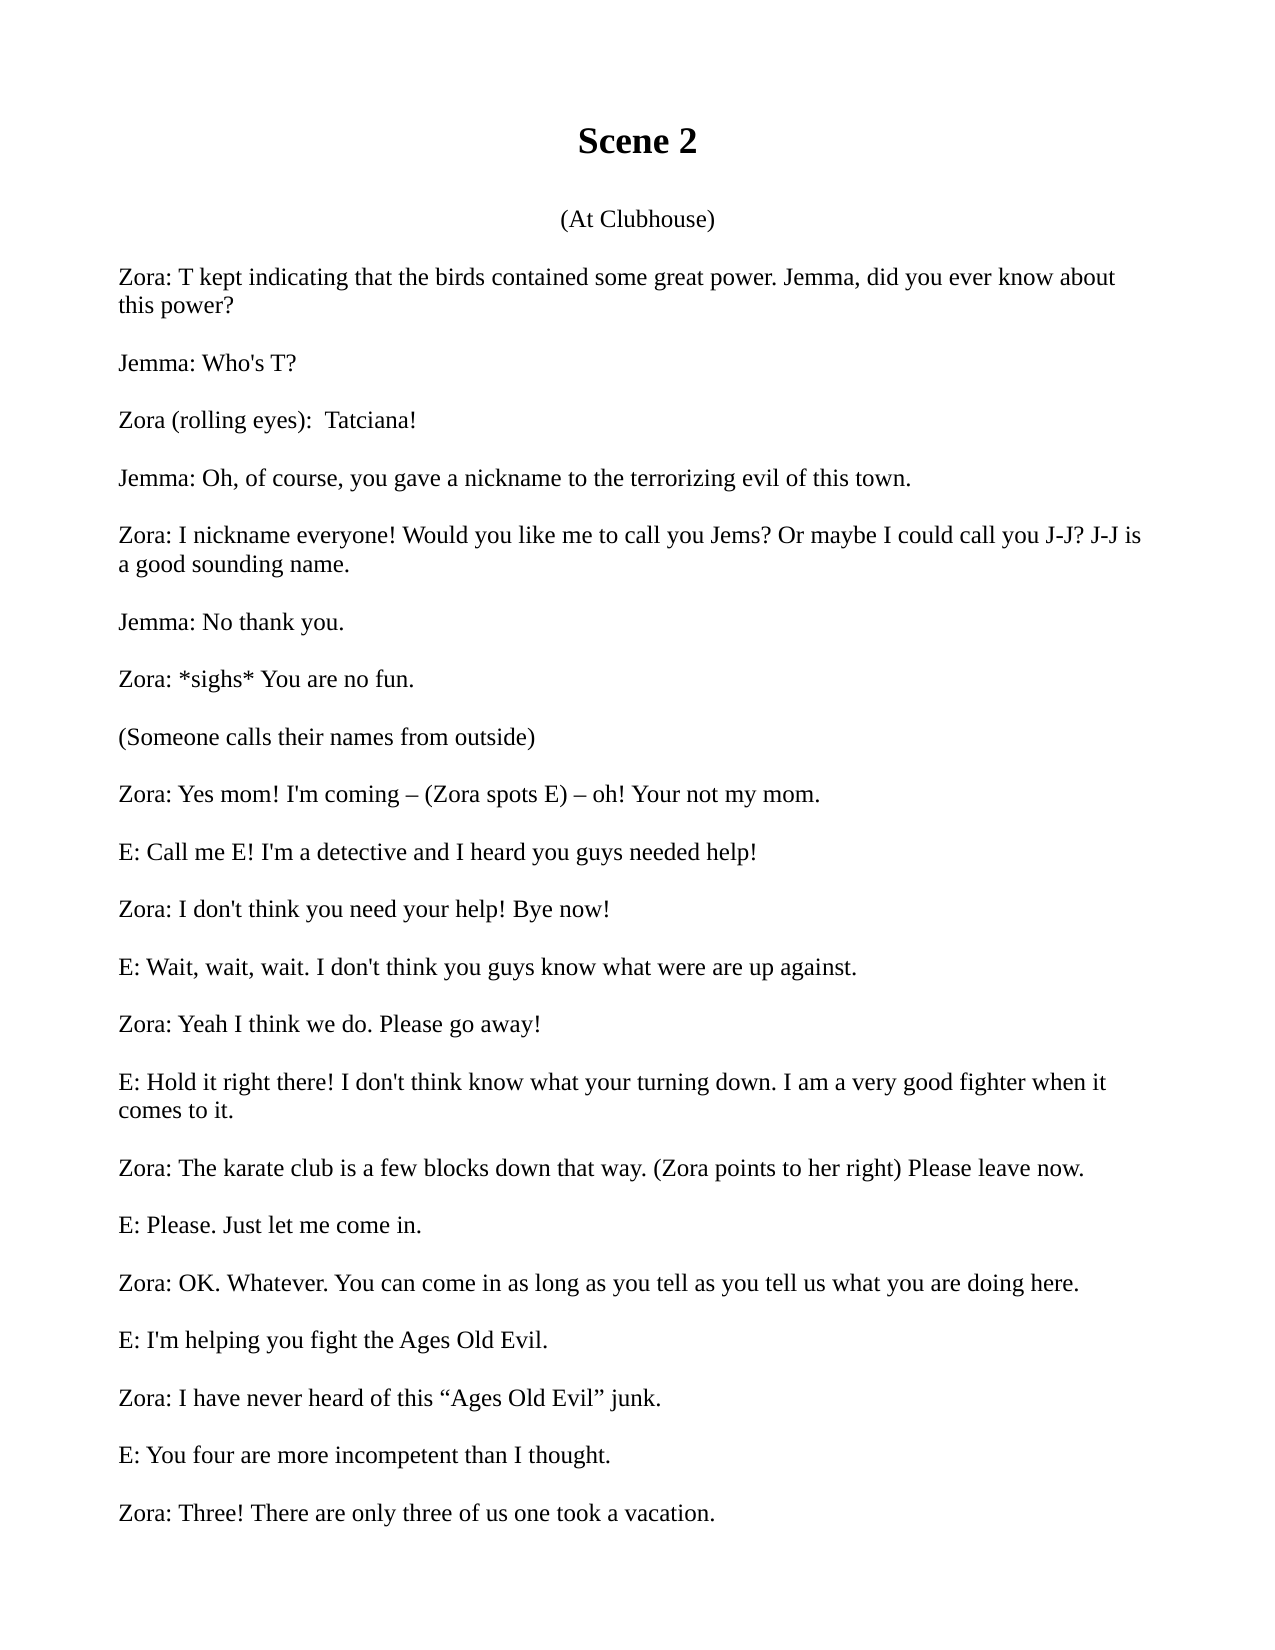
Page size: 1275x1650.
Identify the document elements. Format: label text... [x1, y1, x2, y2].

text Zora (rolling eyes): Tatciana! [118, 406, 1157, 434]
text E: You four are more incompetent than I thought. [118, 1441, 1157, 1469]
text E: Wait, wait, wait. I don't think you guys know what were are up against. [118, 952, 1157, 981]
text E: Hold it right there! I don't think know what your turning down. I am a very good fighter when it comes to it. [118, 1067, 1157, 1124]
text E: Call me E! I'm a detective and I heard you guys needed help! [118, 837, 1157, 866]
text Zora: Yeah I think we do. Please go away! [118, 1009, 1157, 1038]
text Zora: OK. Whatever. You can come in as long as you tell as you tell us what you are doing here. [118, 1268, 1157, 1297]
text Zora: *sighs* You are no fun. [118, 664, 1157, 693]
text E: Please. Just let me come in. [118, 1211, 1157, 1239]
text (At Clubhouse) [118, 204, 1157, 233]
text Scene 2 [118, 118, 1157, 161]
text Jemma: No thank you. [118, 607, 1157, 636]
text Jemma: Oh, of course, you gave a nickname to the terrorizing evil of this town. [118, 463, 1157, 492]
text Zora: I don't think you need your help! Bye now! [118, 894, 1157, 923]
text Jemma: Who's T? [118, 348, 1157, 377]
text Zora: I nickname everyone! Would you like me to call you Jems? Or maybe I could call you J-J? J-J is a good sounding name. [118, 521, 1157, 578]
text (Someone calls their names from outside) [118, 722, 1157, 751]
text Zora: The karate club is a few blocks down that way. (Zora points to her right) Please leave now. [118, 1153, 1157, 1182]
text Zora: Three! There are only three of us one took a vacation. [118, 1498, 1157, 1527]
text E: I'm helping you fight the Ages Old Evil. [118, 1326, 1157, 1354]
text Zora: Yes mom! I'm coming – (Zora spots E) – oh! Your not my mom. [118, 779, 1157, 808]
text Zora: I have never heard of this “Ages Old Evil” junk. [118, 1383, 1157, 1412]
text Zora: T kept indicating that the birds contained some great power. Jemma, did you ever know about this power? [118, 262, 1157, 319]
